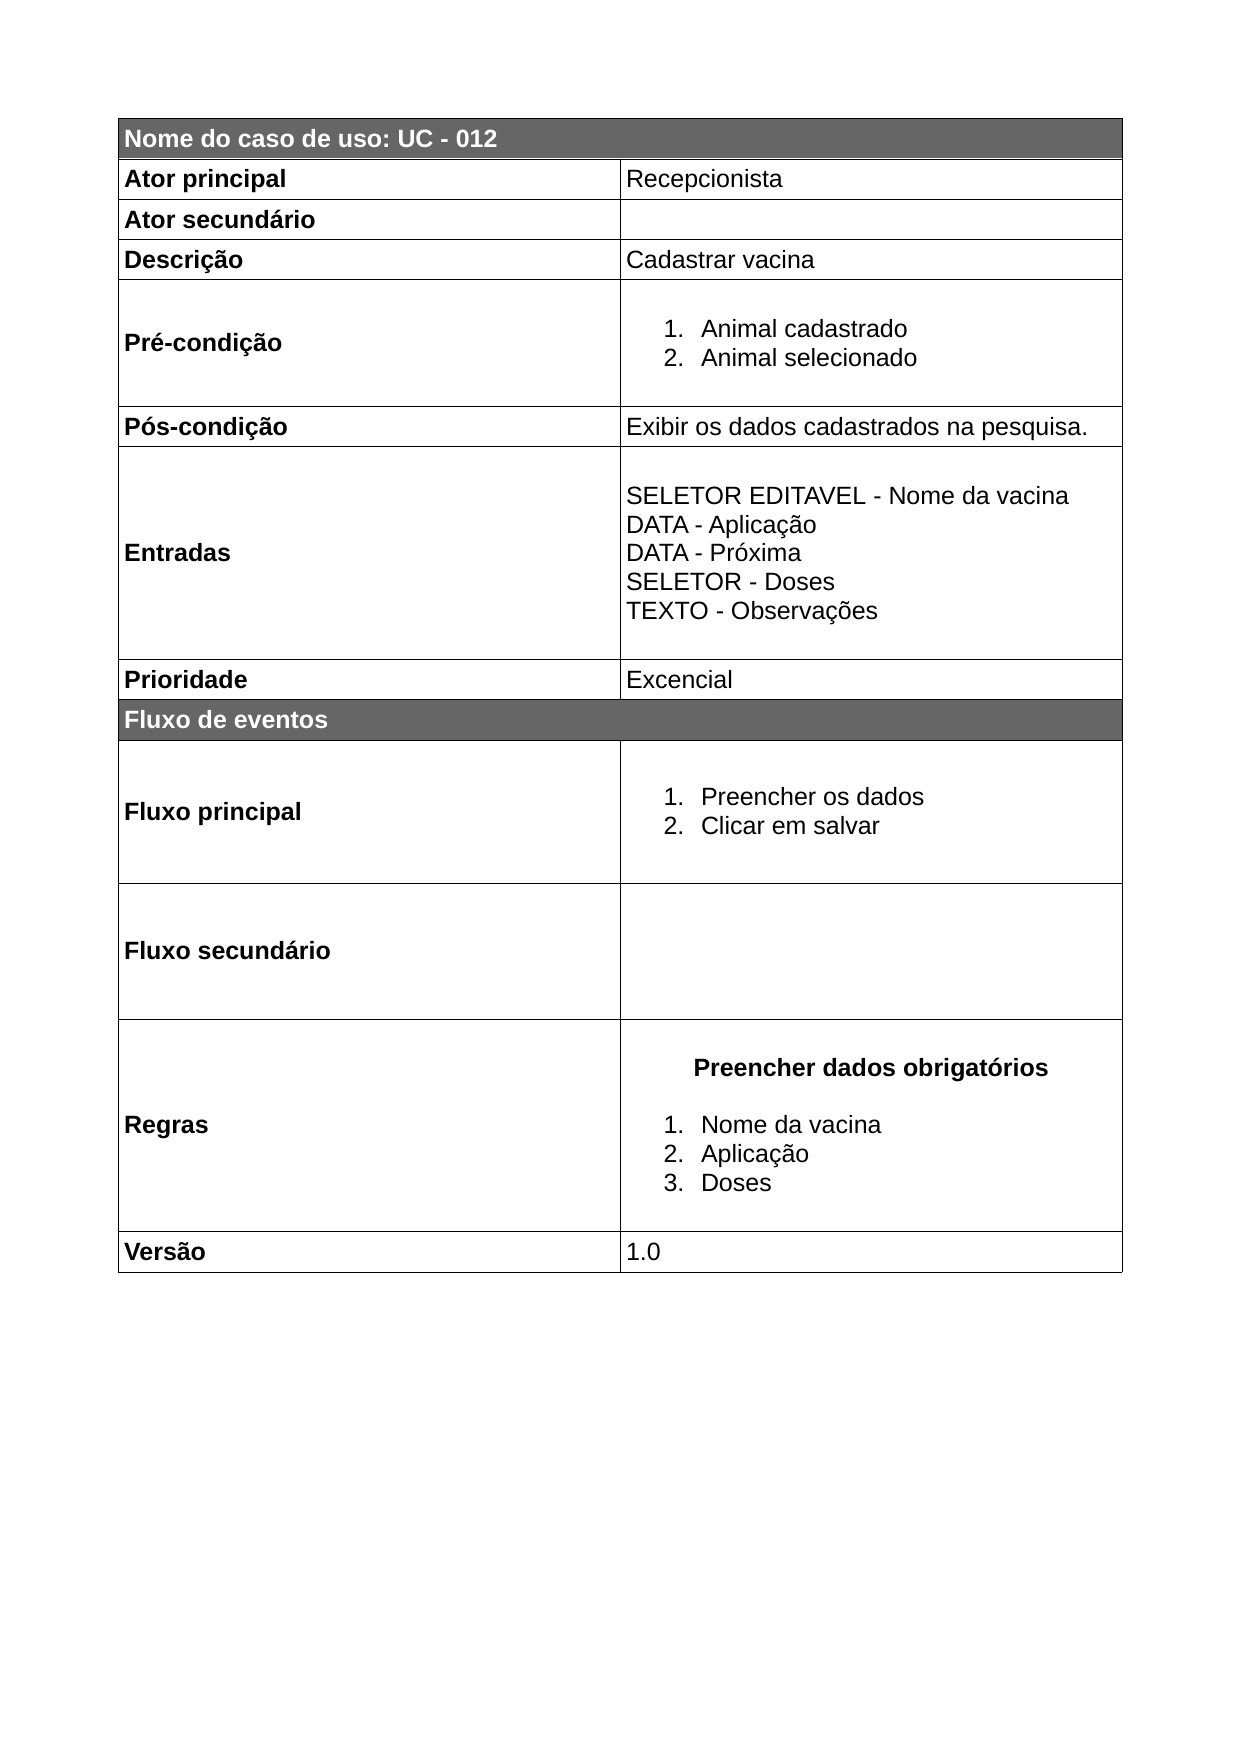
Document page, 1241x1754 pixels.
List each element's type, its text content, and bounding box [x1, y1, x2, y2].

table_cell Fluxo principal [119, 741, 620, 882]
table_cell Exibir os dados cadastrados na pesquisa. [621, 407, 1122, 446]
table_cell Fluxo de eventos [119, 700, 1122, 740]
table_cell Preencher os dados Clicar em salvar [621, 741, 1122, 882]
table_cell Cadastrar vacina [621, 240, 1122, 279]
table_cell Descrição [119, 240, 620, 279]
table_cell 1.0 [621, 1232, 1122, 1272]
table_cell SELETOR EDITAVEL - Nome da vacina DATA - Aplicação DATA - Próxima SELETOR - Doses TEXTO - Observações [621, 447, 1122, 659]
table_cell Regras [119, 1020, 620, 1231]
table_cell [621, 884, 1122, 1018]
table_cell [621, 200, 1122, 239]
table_cell Ator secundário [119, 200, 620, 239]
table_cell Versão [119, 1232, 620, 1272]
table_cell Prioridade [119, 660, 620, 699]
table_cell Animal cadastrado Animal selecionado [621, 280, 1122, 406]
table_cell Entradas [119, 447, 620, 659]
table_cell Pós-condição [119, 407, 620, 446]
table_cell Preencher dados obrigatórios Nome da vacina Aplicação Doses [621, 1020, 1122, 1231]
table_cell Pré-condição [119, 280, 620, 406]
table_header Nome do caso de uso: UC - 012 [119, 119, 1122, 158]
table_cell Fluxo secundário [119, 884, 620, 1018]
table_cell Ator principal [119, 160, 620, 199]
table_cell Recepcionista [621, 160, 1122, 199]
table_cell Excencial [621, 660, 1122, 699]
